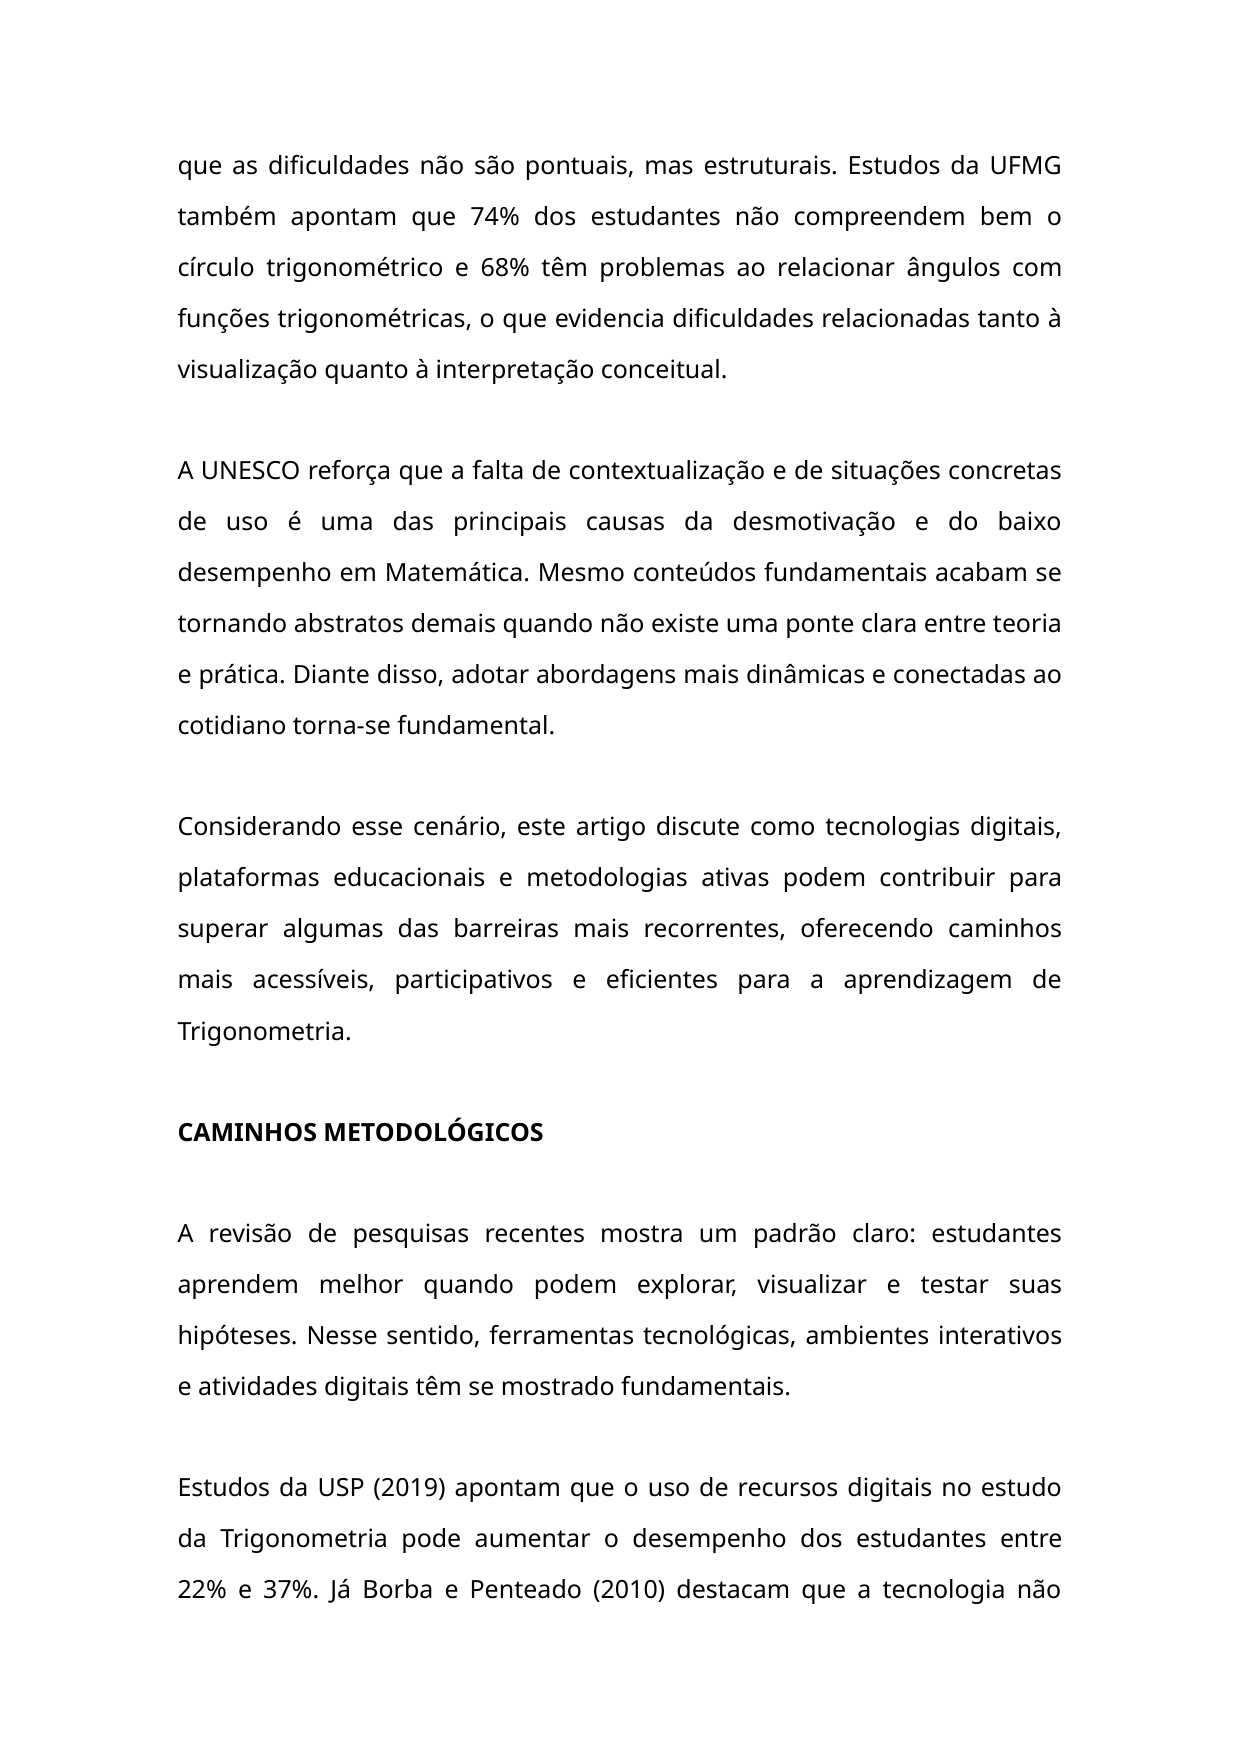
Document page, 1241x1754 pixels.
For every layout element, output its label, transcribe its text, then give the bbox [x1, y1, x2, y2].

text Estudos da USP (2019) apontam que o uso de recursos digitais no estudo da Trigonometria pode aumentar o desempenho dos estudantes entre 22% e 37%. Já Borba e Penteado (2010) destacam que a tecnologia não [177, 1469, 1063, 1606]
text Considerando esse cenário, este artigo discute como tecnologias digitais, plataformas educacionais e metodologias ativas podem contribuir para superar algumas das barreiras mais recorrentes, oferecendo caminhos mais acessíveis, participativos e eficientes para a aprendizagem de Trigonometria. [177, 809, 1063, 1047]
text A UNESCO reforça que a falta de contextualização e de situações concretas de uso é uma das principais causas da desmotivação e do baixo desempenho em Matemática. Mesmo conteúdos fundamentais acabam se tornando abstratos demais quando não existe uma ponte clara entre teoria e prática. Diante disso, adotar abordagens mais dinâmicas e conectadas ao cotidiano torna-se fundamental. [177, 453, 1063, 742]
text que as dificuldades não são pontuais, mas estruturais. Estudos da UFMG também apontam que 74% dos estudantes não compreendem bem o círculo trigonométrico e 68% têm problemas ao relacionar ângulos com funções trigonométricas, o que evidencia dificuldades relacionadas tanto à visualização quanto à interpretação conceitual. [177, 148, 1063, 386]
text A revisão de pesquisas recentes mostra um padrão claro: estudantes aprendem melhor quando podem explorar, visualizar e testar suas hipóteses. Nesse sentido, ferramentas tecnológicas, ambientes interativos e atividades digitais têm se mostrado fundamentais. [177, 1215, 1063, 1402]
text CAMINHOS METODOLÓGICOS [177, 1114, 1063, 1148]
